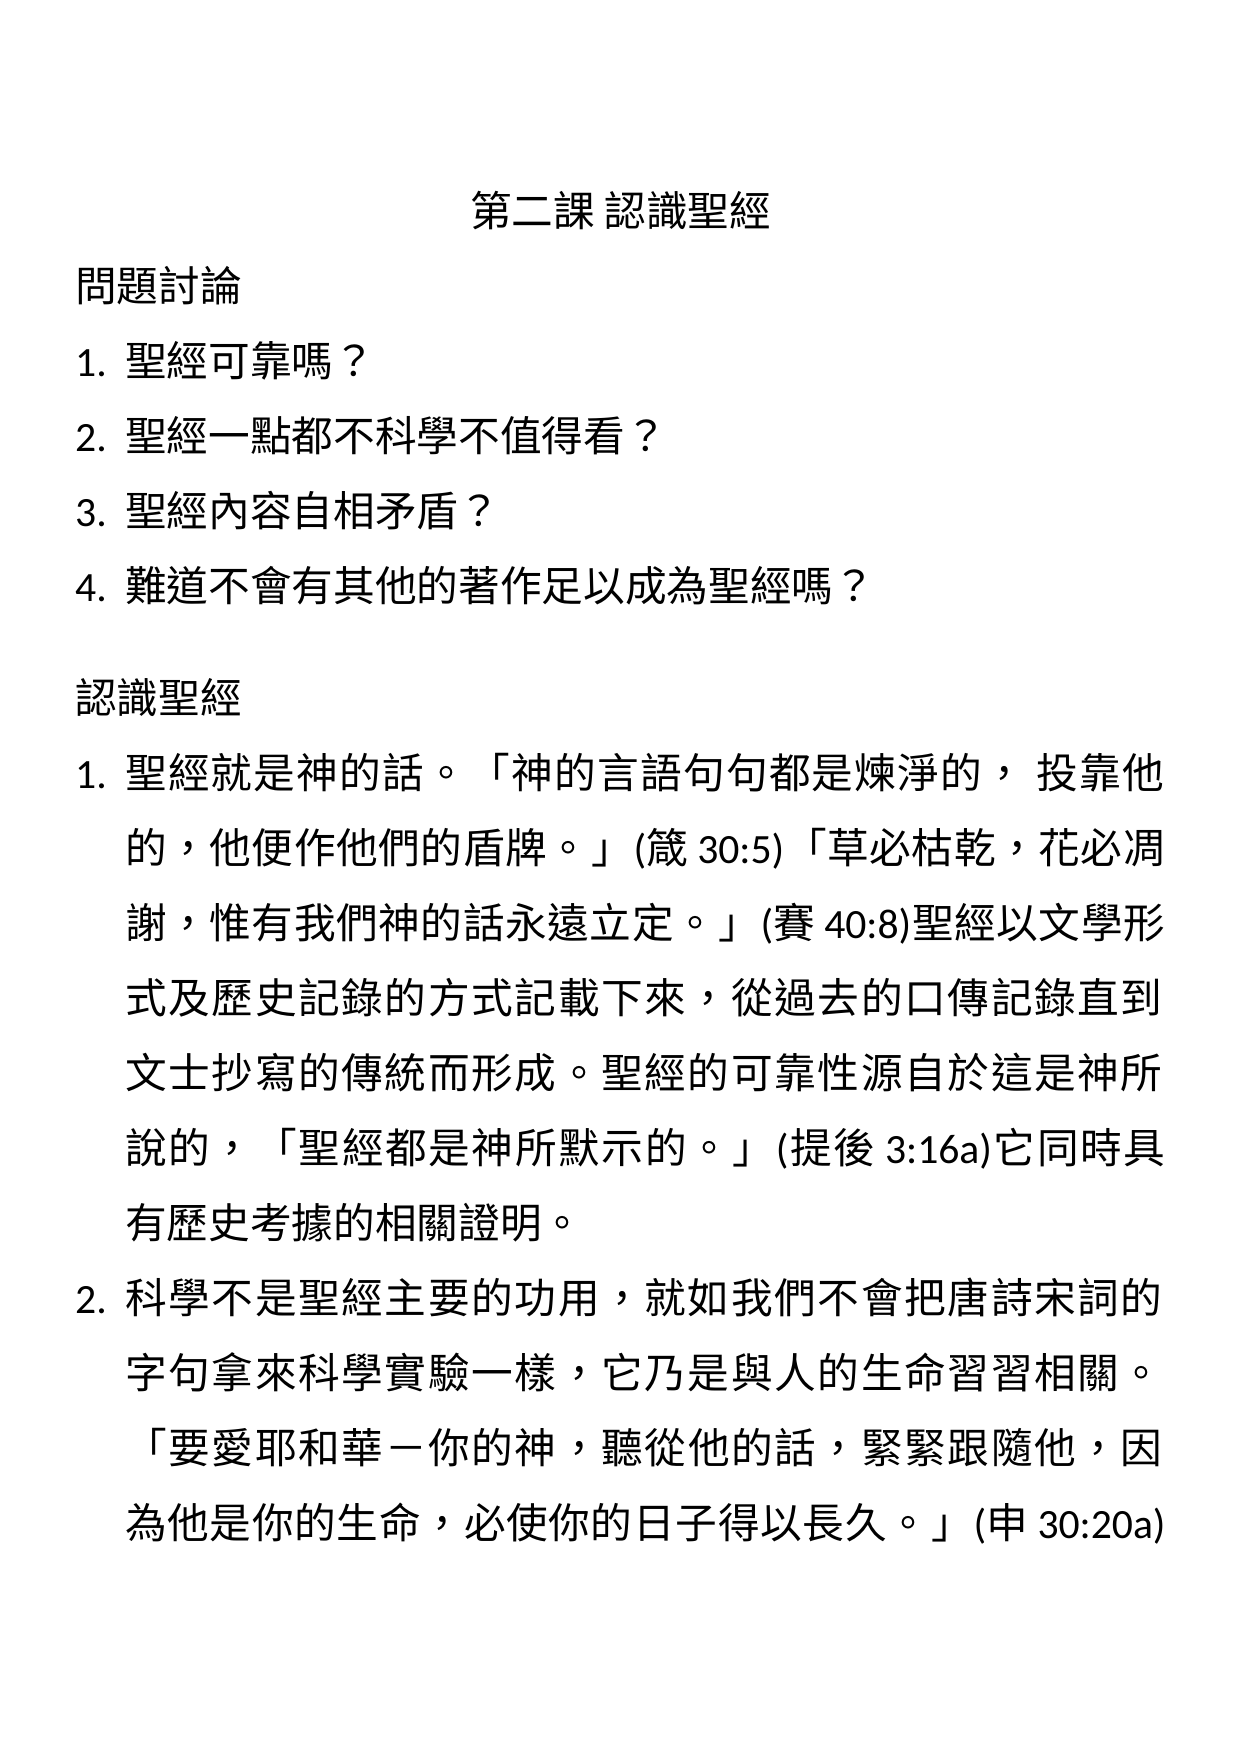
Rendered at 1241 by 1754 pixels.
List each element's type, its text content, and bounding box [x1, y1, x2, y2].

list 聖經內容自相矛盾？ [75, 464, 1166, 539]
list 難道不會有其他的著作足以成為聖經嗎？ [75, 539, 1166, 614]
list 科學不是聖經主要的功用，就如我們不會把唐詩宋詞的字句拿來科學實驗一樣，它乃是與人的生命習習相關。「要愛耶和華－你的神，聽從他的話，緊緊跟隨他，因為他是你的生命，必使你的日子得以長久。」(申30:20a)聖經最重要的是描述神的愛和祂的拯救，以及祂和人類之間的關係。「你們查考聖經，因你們以為其中有永生；而這經正是為我作見證的。」(約5:39) [75, 1252, 1166, 1552]
text 認識聖經 [75, 652, 1166, 727]
text 第二課 認識聖經 [75, 164, 1166, 239]
list 聖經可靠嗎？ [75, 314, 1166, 389]
list 聖經一點都不科學不值得看？ [75, 389, 1166, 464]
list 聖經就是神的話。「神的言語句句都是煉淨的， 投靠他的，他便作他們的盾牌。」(箴30:5)「草必枯乾，花必凋謝，惟有我們神的話永遠立定。」(賽40:8)聖經以文學形式及歷史記錄的方式記載下來，從過去的口傳記錄直到文士抄寫的傳統而形成。聖經的可靠性源自於這是神所說的，「聖經都是神所默示的。」(提後3:16a)它同時具有歷史考據的相關證明。 [75, 727, 1166, 1252]
text 問題討論 [75, 239, 1166, 314]
